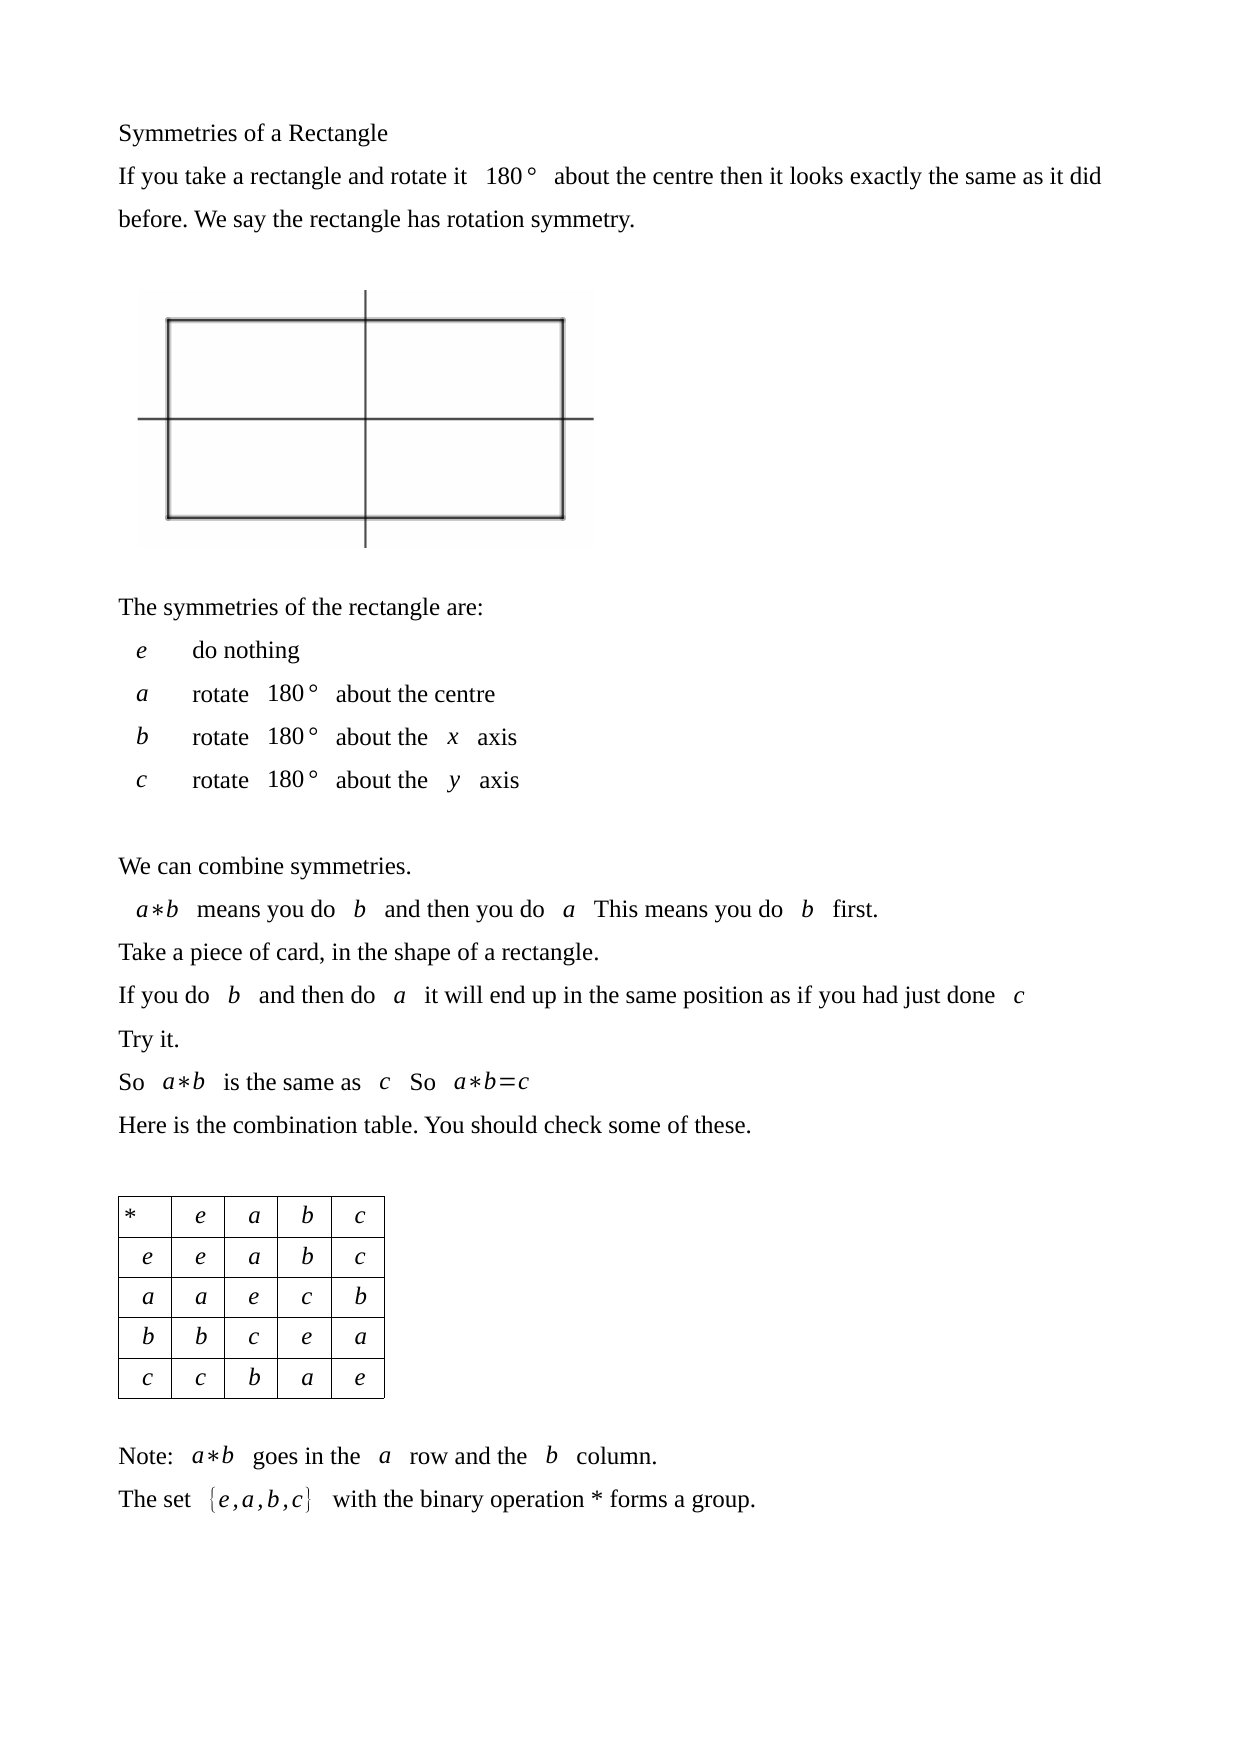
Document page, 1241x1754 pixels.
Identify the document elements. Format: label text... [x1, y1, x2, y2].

text Note:goes in therow and thecolumn. [118, 1441, 1122, 1470]
table_cell [172, 1278, 224, 1317]
text Sois the same asSo [118, 1067, 1122, 1096]
table_cell [119, 1359, 171, 1398]
table_header [225, 1197, 277, 1237]
table_header * [119, 1197, 171, 1237]
table_header [278, 1197, 331, 1237]
table_cell [119, 1278, 171, 1317]
table_cell [278, 1359, 331, 1398]
text If you take a rectangle and rotate itabout the centre then it looks exactly the same as it did before. We say the rectangle has rotation symmetry. [118, 161, 1122, 233]
text If you doand then doit will end up in the same position as if you had just done [118, 981, 1122, 1009]
table_cell [119, 1238, 171, 1277]
table_cell [278, 1238, 331, 1277]
text We can combine symmetries. [118, 851, 1122, 880]
text Take a piece of card, in the shape of a rectangle. [118, 937, 1122, 966]
table_cell [332, 1318, 384, 1357]
text means you doand then you doThis means you dofirst. [118, 894, 1122, 923]
table_cell [225, 1278, 277, 1317]
table_cell [172, 1238, 224, 1277]
table_header [332, 1197, 384, 1237]
table_header [172, 1197, 224, 1237]
table_cell [332, 1359, 384, 1398]
text rotateabout theaxis [118, 765, 1122, 794]
table_cell [278, 1278, 331, 1317]
table_cell [225, 1318, 277, 1357]
table_cell [172, 1318, 224, 1357]
text rotateabout the centre [118, 679, 1122, 707]
picture [137, 290, 594, 548]
table_cell [119, 1318, 171, 1357]
table_cell [332, 1278, 384, 1317]
text The setwith the binary operation * forms a group. [118, 1484, 1122, 1514]
table_cell [332, 1238, 384, 1277]
text Here is the combination table. You should check some of these. [118, 1110, 1122, 1139]
text do nothing [118, 636, 1122, 664]
table_cell [225, 1238, 277, 1277]
table_cell [278, 1318, 331, 1357]
table_cell [172, 1359, 224, 1398]
text rotateabout theaxis [118, 722, 1122, 751]
table_cell [225, 1359, 277, 1398]
text Try it. [118, 1024, 1122, 1052]
text Symmetries of a Rectangle [118, 118, 1122, 147]
text The symmetries of the rectangle are: [118, 592, 1122, 621]
